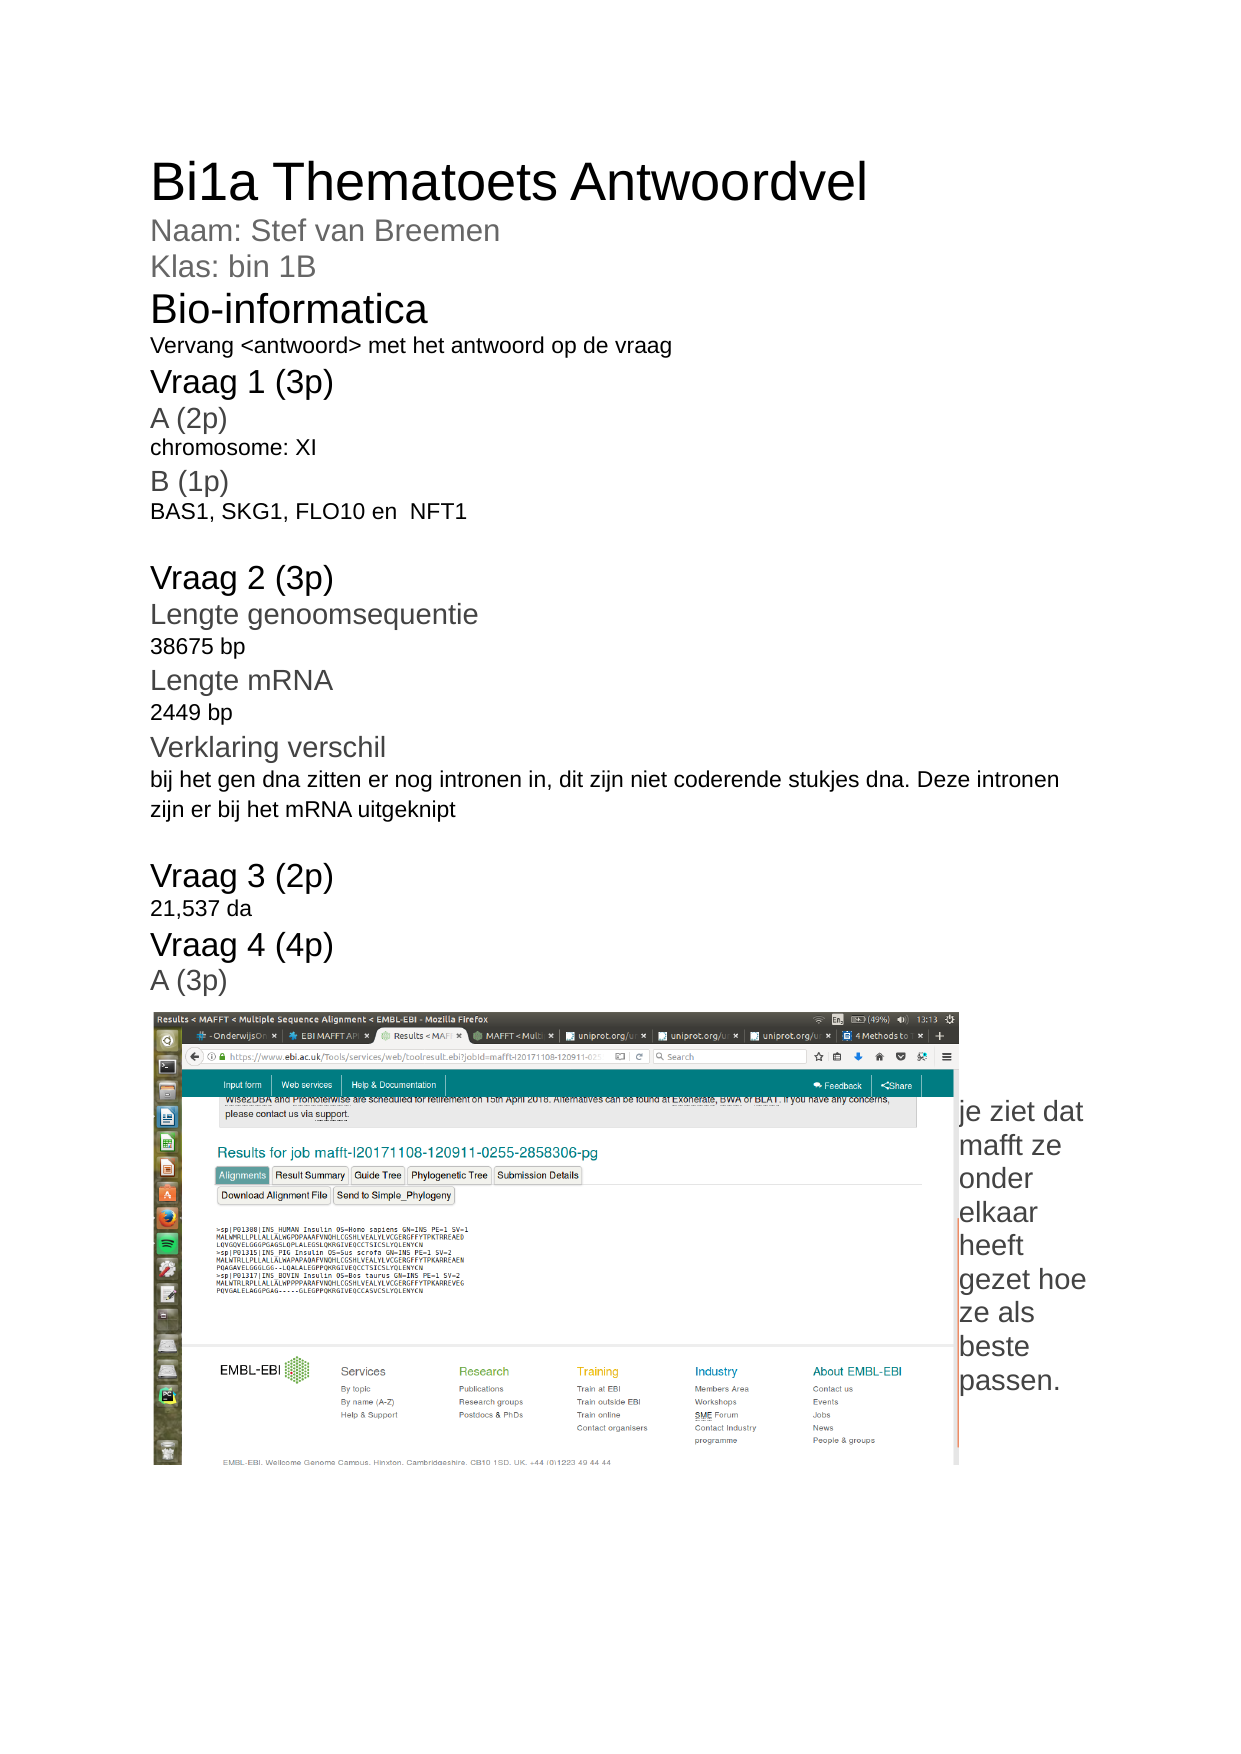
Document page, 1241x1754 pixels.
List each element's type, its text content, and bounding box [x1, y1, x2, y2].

text bij het gen dna zitten er nog intronen in, dit zijn niet coderende stukjes dna. Deze intronen zijn er bij het mRNA uitgeknipt [150, 766, 1090, 822]
subtitle Vraag 1 (3p) [150, 362, 1090, 401]
text Vervang <antwoord> met het antwoord op de vraag [150, 332, 1090, 358]
picture [153, 1012, 959, 1465]
subtitle Verklaring verschil [150, 729, 1090, 763]
text BAS1, SKG1, FLO10 en NFT1 [150, 498, 1090, 524]
subtitle B (1p) [150, 464, 1090, 498]
subtitle Vraag 2 (3p) [150, 558, 1090, 597]
text chromosome: XI [150, 434, 1090, 461]
text 21,537 da [150, 895, 1090, 921]
subtitle A (2p) [150, 401, 1090, 434]
title Bi1a Thematoets Antwoordvel [150, 150, 1090, 212]
subtitle A (3p) [150, 963, 1090, 997]
subtitle Vraag 3 (2p) [150, 856, 1090, 895]
subtitle Lengte mRNA [150, 663, 1090, 697]
subtitle Vraag 4 (4p) [150, 925, 1090, 963]
subtitle Lengte genoomsequentie [150, 597, 1090, 630]
subtitle Naam: Stef van Breemen [150, 212, 1090, 248]
text 38675 bp [150, 633, 1090, 659]
text 2449 bp [150, 699, 1090, 726]
subtitle je ziet dat mafft ze onder elkaar heeft gezet hoe ze als beste passen. [959, 1094, 1090, 1396]
subtitle Klas: bin 1B [150, 248, 1090, 284]
subtitle Bio-informatica [150, 284, 1090, 332]
